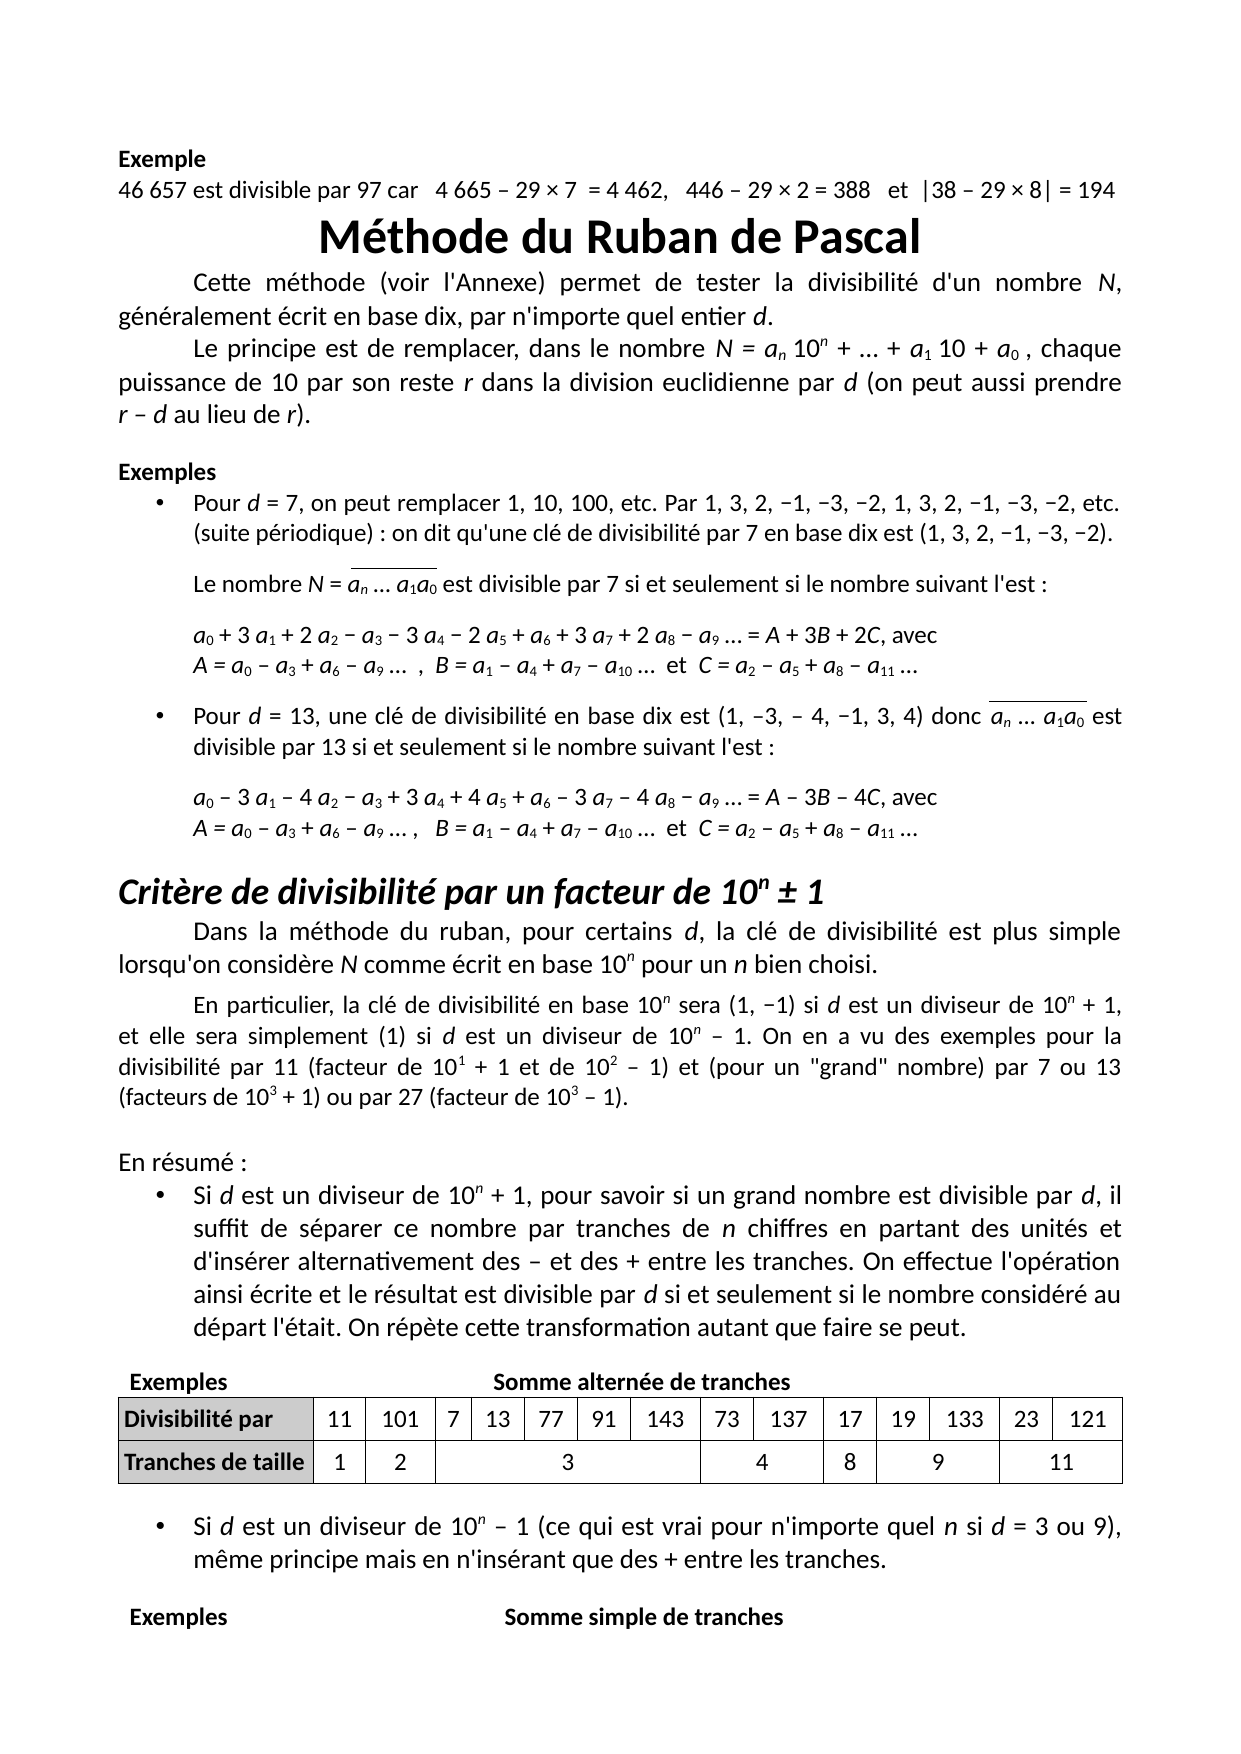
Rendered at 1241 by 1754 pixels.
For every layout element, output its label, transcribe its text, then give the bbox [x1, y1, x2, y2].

text En particulier, la clé de divisibilité en base 10n sera (1, −1) si d est un diviseur de 10n + 1, et elle sera simplement (1) si d est un diviseur de 10n – 1. On en a vu des exemples pour la divisibilité par 11 (facteur de 101 + 1 et de 102 – 1) et (pour un "grand" nombre) par 7 ou 13 (facteurs de 103 + 1) ou par 27 (facteur de 103 – 1). [118, 987, 1122, 1112]
table_header 133 [930, 1398, 999, 1440]
table_header 101 [366, 1398, 435, 1440]
text a0 + 3 a1 + 2 a2 − a3 − 3 a4 − 2 a5 + a6 + 3 a7 + 2 a8 − a9 … = A + 3B + 2C, avec [118, 619, 1122, 649]
list Pour d = 7, on peut remplacer 1, 10, 100, etc. Par 1, 3, 2, −1, −3, −2, 1, 3, 2, −1, −3, −2, etc. (suite périodique) : on dit qu'une clé de divisibilité par 7 en base dix est (1, 3, 2, −1, −3, −2). [156, 487, 1122, 548]
list Si d est un diviseur de 10n + 1, pour savoir si un grand nombre est divisible par d, il suffit de séparer ce nombre par tranches de n chiffres en partant des unités et d'insérer alternativement des – et des + entre les tranches. On effectue l'opération ainsi écrite et le résultat est divisible par d si et seulement si le nombre considéré au départ l'était. On répète cette transformation autant que faire se peut. [156, 1178, 1122, 1343]
table_header 91 [578, 1398, 630, 1440]
table_header 143 [631, 1398, 700, 1440]
text Le principe est de remplacer, dans le nombre N = an 10n + … + a1 10 + a0 , chaque puissance de 10 par son reste r dans la division euclidienne par d (on peut aussi prendre r – d au lieu de r). [118, 332, 1122, 431]
text A = a0 – a3 + a6 – a9 … , B = a1 – a4 + a7 – a10 … et C = a2 – a5 + a8 – a11 … [118, 649, 1122, 680]
list Le nombre N = an … a1a0 est divisible par 7 si et seulement si le nombre suivant l'est : [156, 568, 1122, 598]
text Méthode du Ruban de Pascal [118, 204, 1122, 266]
text Cette méthode (voir l'Annexe) permet de tester la divisibilité d'un nombre N, généralement écrit en base dix, par n'importe quel entier d. [118, 266, 1122, 332]
table_cell 3 [436, 1441, 700, 1483]
table_header 19 [877, 1398, 929, 1440]
table_header 23 [1000, 1398, 1052, 1440]
text En résumé : [118, 1145, 1122, 1178]
table_header 77 [525, 1398, 577, 1440]
table_cell 2 [366, 1441, 435, 1483]
text 46 657 est divisible par 97 car 4 665 – 29 × 7 = 4 462, 446 – 29 × 2 = 388 et |38 – 29 × 8| = 194 [118, 174, 1122, 204]
text Exemples Somme alternée de tranches [118, 1366, 1122, 1397]
table_header 17 [824, 1398, 876, 1440]
text Exemple [118, 143, 1122, 174]
table_cell 4 [701, 1441, 823, 1483]
table_header 137 [754, 1398, 823, 1440]
text a0 – 3 a1 – 4 a2 − a3 + 3 a4 + 4 a5 + a6 – 3 a7 – 4 a8 − a9 … = A – 3B – 4C, avec [118, 782, 1122, 812]
table_cell 8 [824, 1441, 876, 1483]
table_header 11 [314, 1398, 365, 1440]
text Exemples Somme simple de tranches [118, 1601, 1122, 1631]
text A = a0 – a3 + a6 – a9 … , B = a1 – a4 + a7 – a10 … et C = a2 – a5 + a8 – a11 … [118, 812, 1122, 843]
list Si d est un diviseur de 10n – 1 (ce qui est vrai pour n'importe quel n si d = 3 ou 9), même principe mais en n'insérant que des + entre les tranches. [156, 1509, 1122, 1575]
table_header Divisibilité par [119, 1398, 313, 1440]
table_cell Tranches de taille [119, 1441, 313, 1483]
table_cell 9 [877, 1441, 999, 1483]
text Critère de divisibilité par un facteur de 10n ± 1 [118, 868, 1122, 914]
text Exemples [118, 456, 1122, 487]
table_header 13 [472, 1398, 524, 1440]
table_header 73 [701, 1398, 753, 1440]
table_cell 1 [314, 1441, 365, 1483]
list Pour d = 13, une clé de divisibilité en base dix est (1, –3, – 4, −1, 3, 4) donc an … a1a0 est divisible par 13 si et seulement si le nombre suivant l'est : [156, 700, 1122, 761]
table_cell 11 [1000, 1441, 1122, 1483]
table_header 121 [1053, 1398, 1122, 1440]
text Dans la méthode du ruban, pour certains d, la clé de divisibilité est plus simple lorsqu'on considère N comme écrit en base 10n pour un n bien choisi. [118, 914, 1122, 980]
table_header 7 [436, 1398, 471, 1440]
